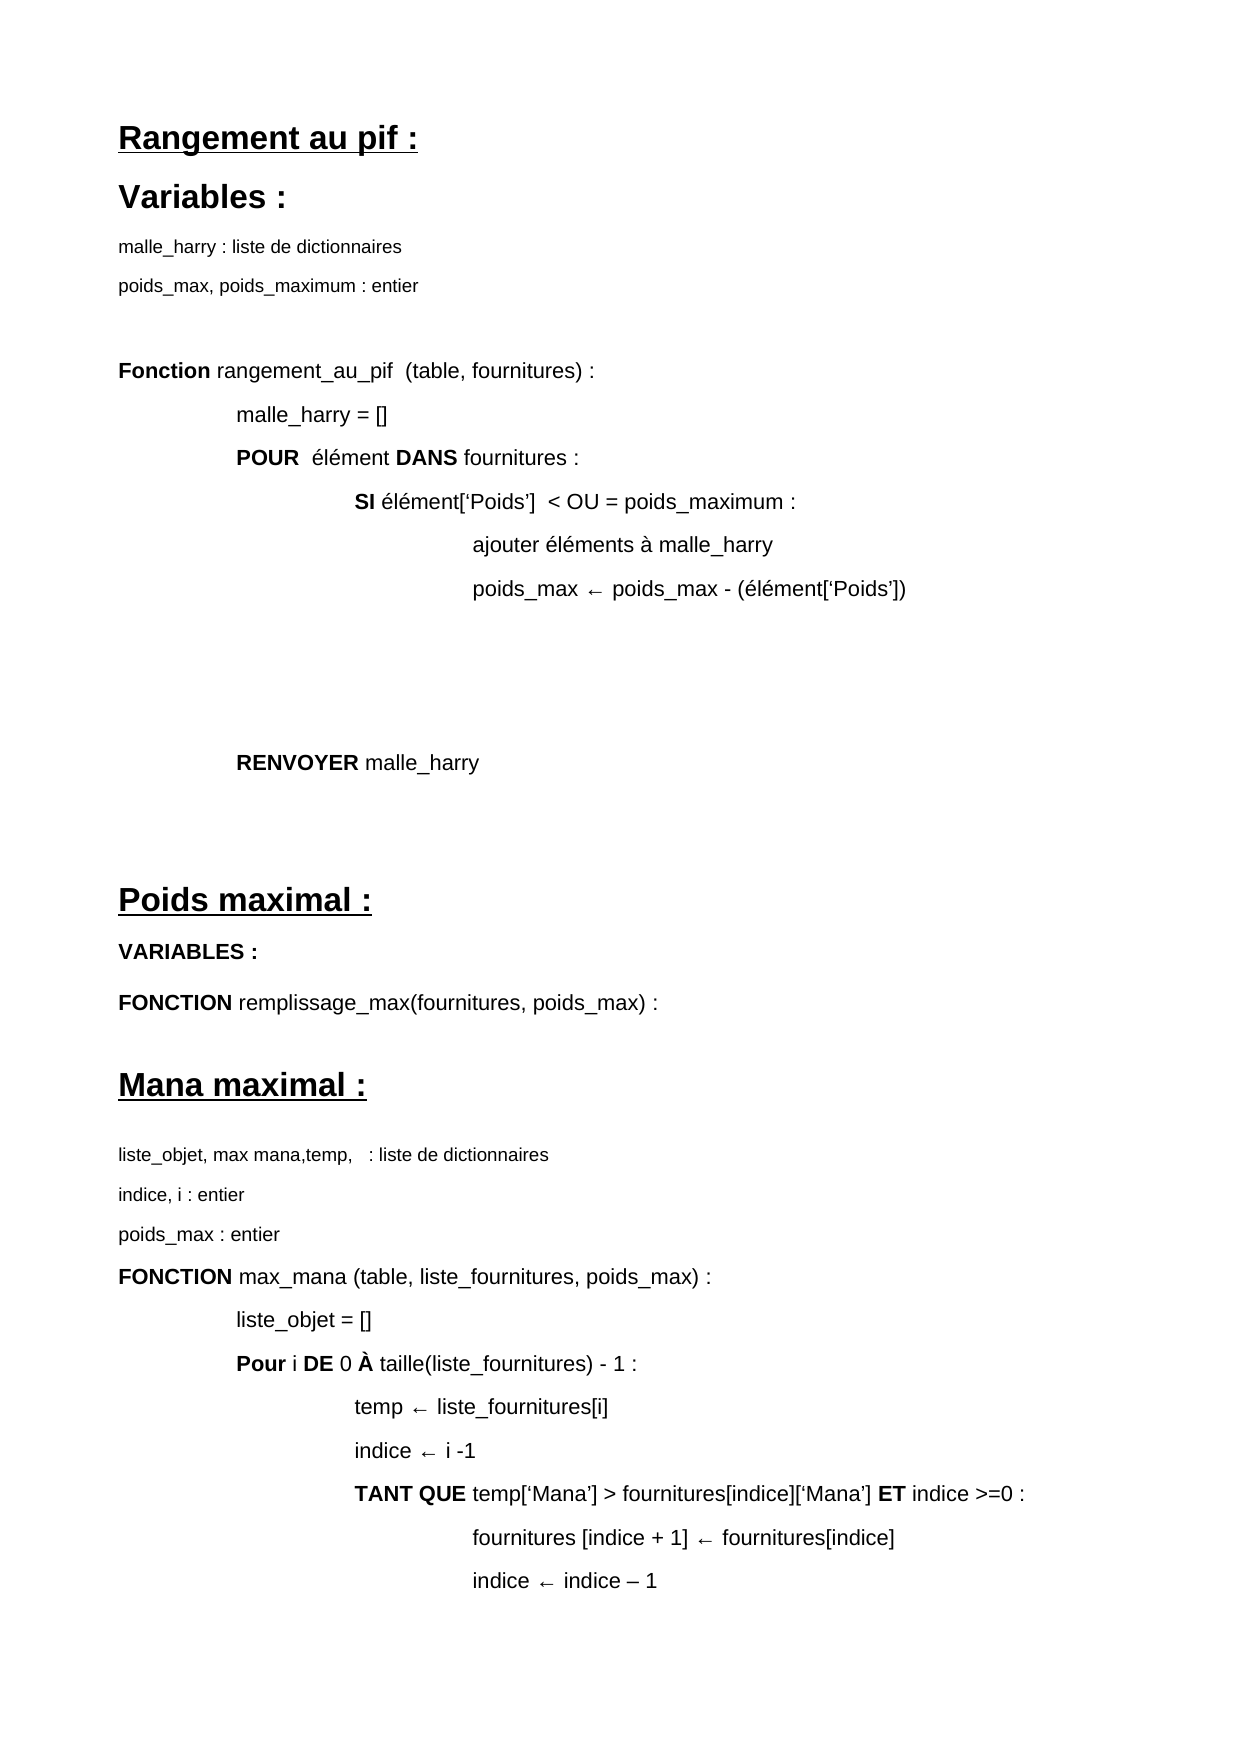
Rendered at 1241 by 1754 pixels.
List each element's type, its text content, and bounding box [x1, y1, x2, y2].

text VARIABLES : [118, 939, 1122, 964]
text Pour i DE 0 À taille(liste_fournitures) - 1 : [118, 1351, 1122, 1376]
text SI élément[‘Poids’] < OU = poids_maximum : [118, 488, 1122, 514]
text Variables : [118, 177, 1122, 215]
text indice ← indice – 1 [118, 1568, 1122, 1594]
text FONCTION remplissage_max(fournitures, poids_max) : [118, 989, 1122, 1015]
text POUR élément DANS fournitures : [118, 445, 1122, 470]
text malle_harry = [] [118, 401, 1122, 427]
text Fonction rangement_au_pif (table, fournitures) : [118, 358, 1122, 383]
text RENVOYER malle_harry [118, 750, 1122, 775]
text fournitures [indice + 1] ← fournitures[indice] [118, 1525, 1122, 1550]
text ajouter éléments à malle_harry [118, 532, 1122, 557]
text Mana maximal : [118, 1065, 1122, 1104]
text FONCTION max_mana (table, liste_fournitures, poids_max) : [118, 1264, 1122, 1289]
text indice ← i -1 [118, 1438, 1122, 1463]
text Poids maximal : [118, 880, 1122, 919]
text TANT QUE temp[‘Mana’] > fournitures[indice][‘Mana’] ET indice >=0 : [118, 1481, 1122, 1507]
text liste_objet = [] [118, 1307, 1122, 1332]
text malle_harry : liste de dictionnaires [118, 236, 1122, 257]
text poids_max, poids_maximum : entier [118, 275, 1122, 297]
text Rangement au pif : [118, 118, 1122, 157]
text indice, i : entier [118, 1184, 1122, 1205]
text poids_max ← poids_max - (élément[‘Poids’]) [118, 576, 1122, 601]
text poids_max : entier [118, 1223, 1122, 1246]
text temp ← liste_fournitures[i] [118, 1394, 1122, 1419]
text liste_objet, max mana,temp, : liste de dictionnaires [118, 1144, 1122, 1166]
